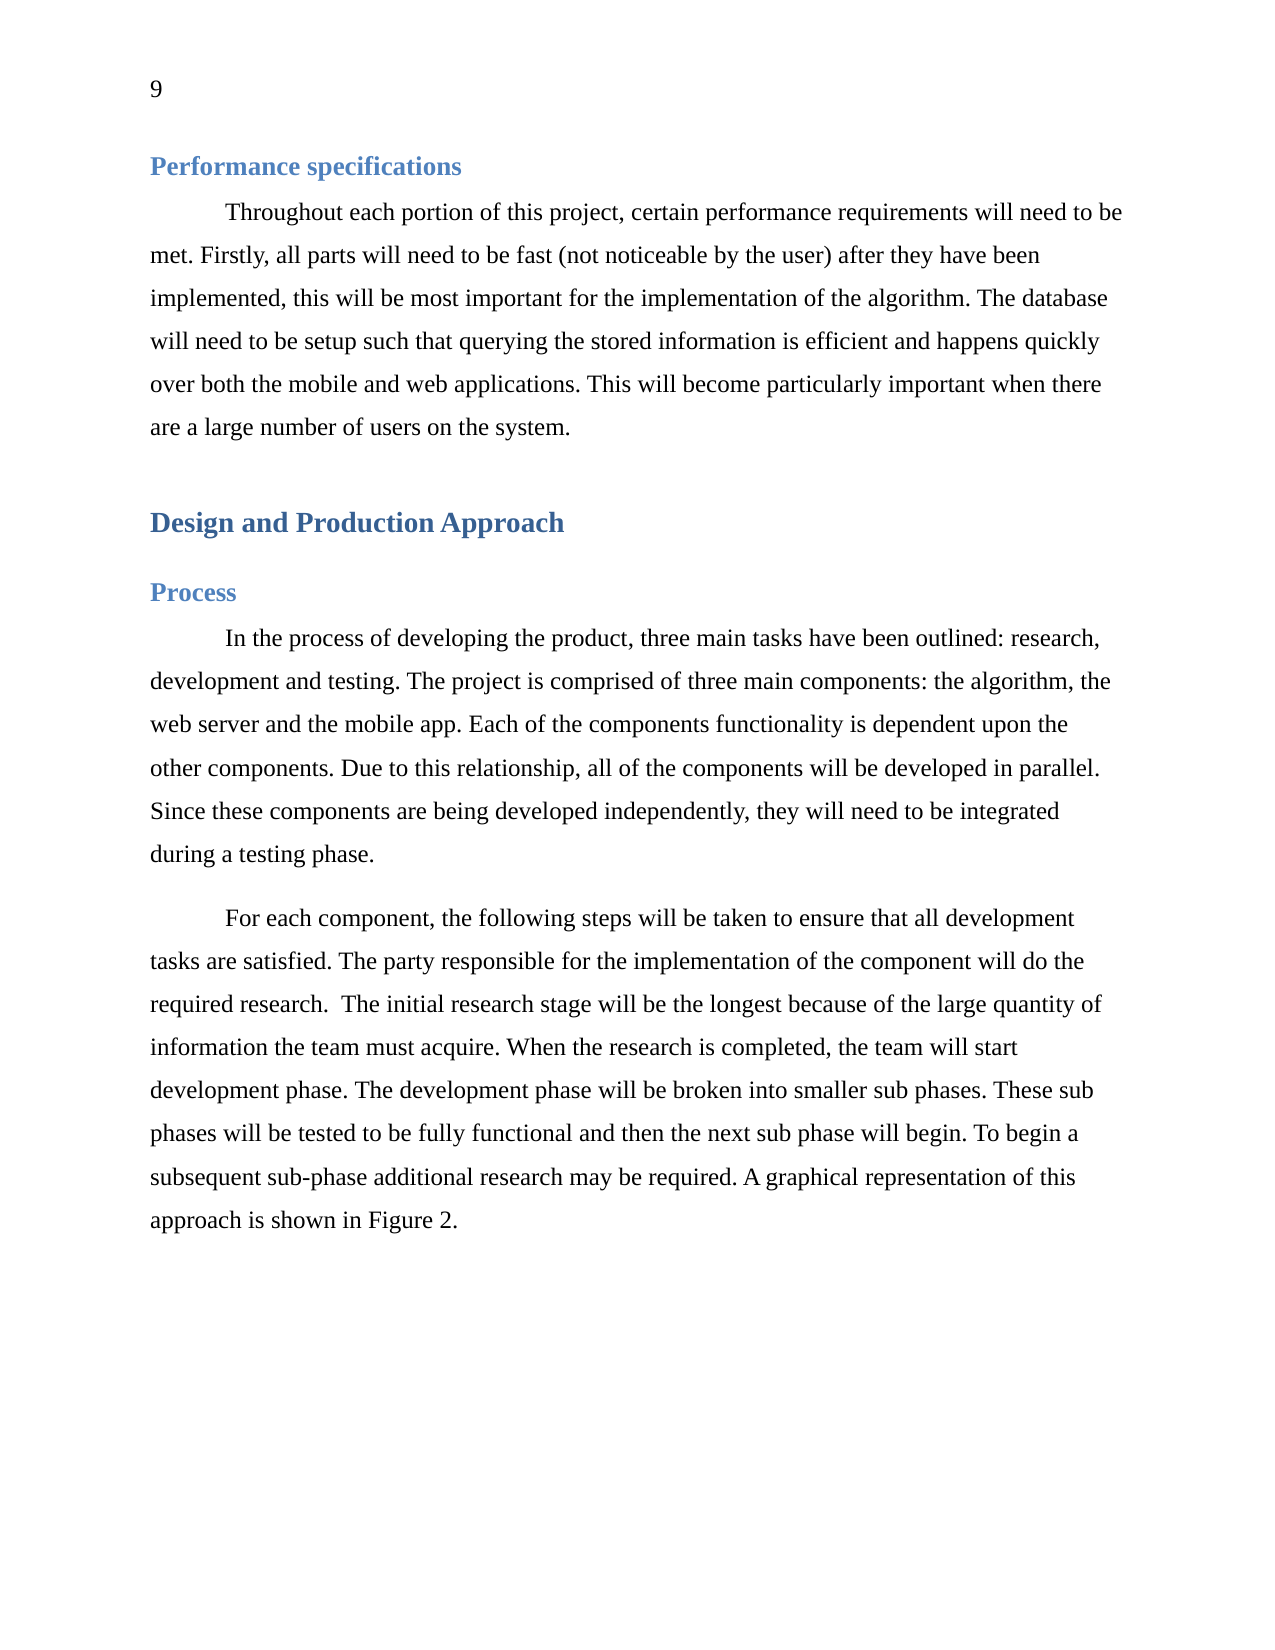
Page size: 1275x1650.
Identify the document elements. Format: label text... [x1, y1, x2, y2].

text For each component, the following steps will be taken to ensure that all development tasks are satisfied. The party responsible for the implementation of the component will do the required research. The initial research stage will be the longest because of the large quantity of information the team must acquire. When the research is completed, the team will start development phase. The development phase will be broken into smaller sub phases. These sub phases will be tested to be fully functional and then the next sub phase will begin. To begin a subsequent sub-phase additional research may be required. A graphical representation of this approach is shown in Figure 2. [150, 903, 1125, 1233]
subtitle Process [150, 577, 1125, 608]
subtitle Design and Production Approach [150, 505, 1125, 539]
text In the process of developing the product, three main tasks have been outlined: research, development and testing. The project is comprised of three main components: the algorithm, the web server and the mobile app. Each of the components functionality is dependent upon the other components. Due to this relationship, all of the components will be developed in parallel. Since these components are being developed independently, they will need to be integrated during a testing phase. [150, 623, 1125, 868]
text Throughout each portion of this project, certain performance requirements will need to be met. Firstly, all parts will need to be fast (not noticeable by the user) after they have been implemented, this will be most important for the implementation of the algorithm. The database will need to be setup such that querying the stored information is efficient and happens quickly over both the mobile and web applications. This will become particularly important when there are a large number of users on the system. [150, 197, 1125, 441]
subtitle Performance specifications [150, 150, 1125, 181]
